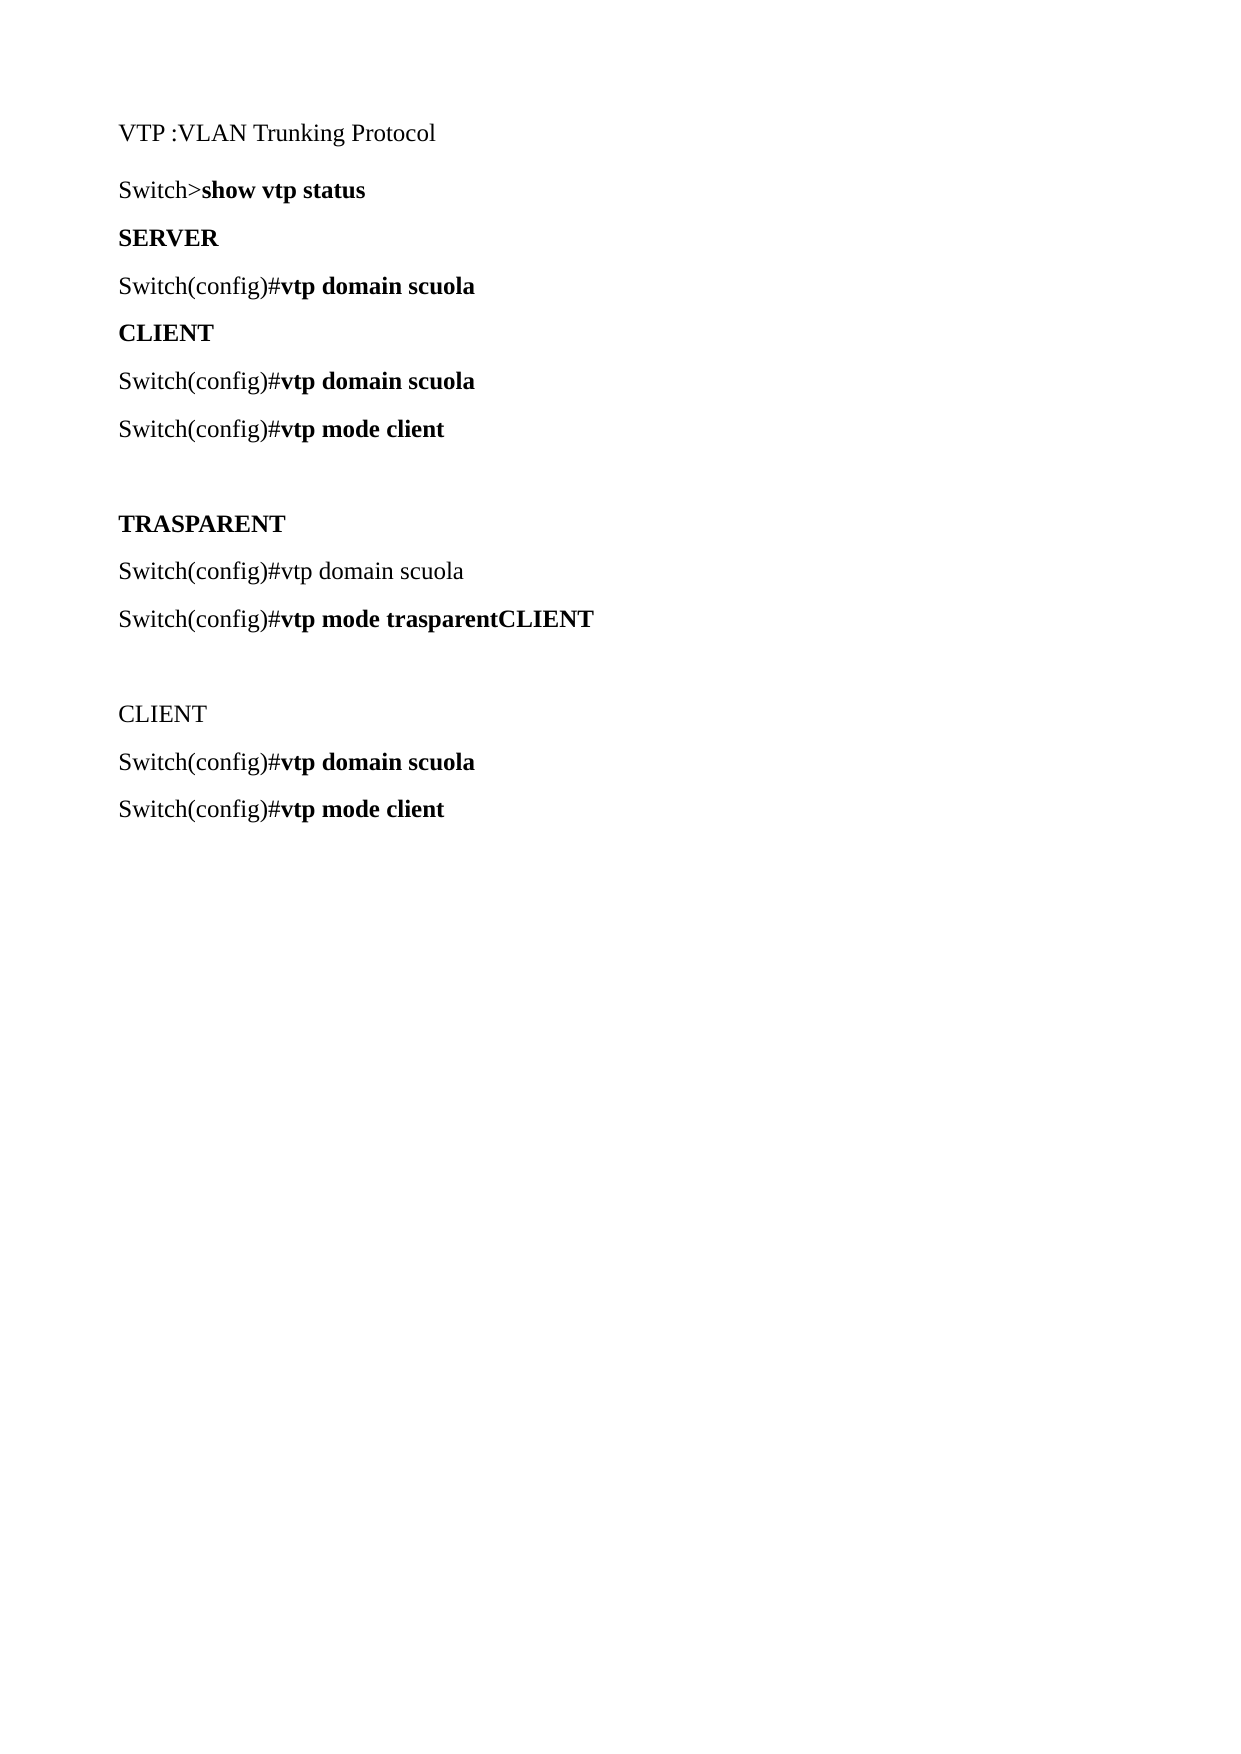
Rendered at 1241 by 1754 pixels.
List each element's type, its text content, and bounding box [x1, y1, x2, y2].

text CLIENT [118, 699, 1122, 728]
text Switch>show vtp status [118, 176, 1122, 204]
text Switch(config)#vtp domain scuola [118, 747, 1122, 776]
text SERVER [118, 223, 1122, 252]
text Switch(config)#vtp mode client [118, 414, 1122, 442]
text Switch(config)#vtp domain scuola [118, 556, 1122, 585]
text CLIENT [118, 318, 1122, 347]
text VTP :VLAN Trunking Protocol [118, 118, 1122, 147]
text Switch(config)#vtp domain scuola [118, 271, 1122, 299]
text Switch(config)#vtp domain scuola [118, 366, 1122, 395]
text Switch(config)#vtp mode client [118, 794, 1122, 823]
text Switch(config)#vtp mode trasparentCLIENT [118, 604, 1122, 633]
text TRASPARENT [118, 509, 1122, 538]
